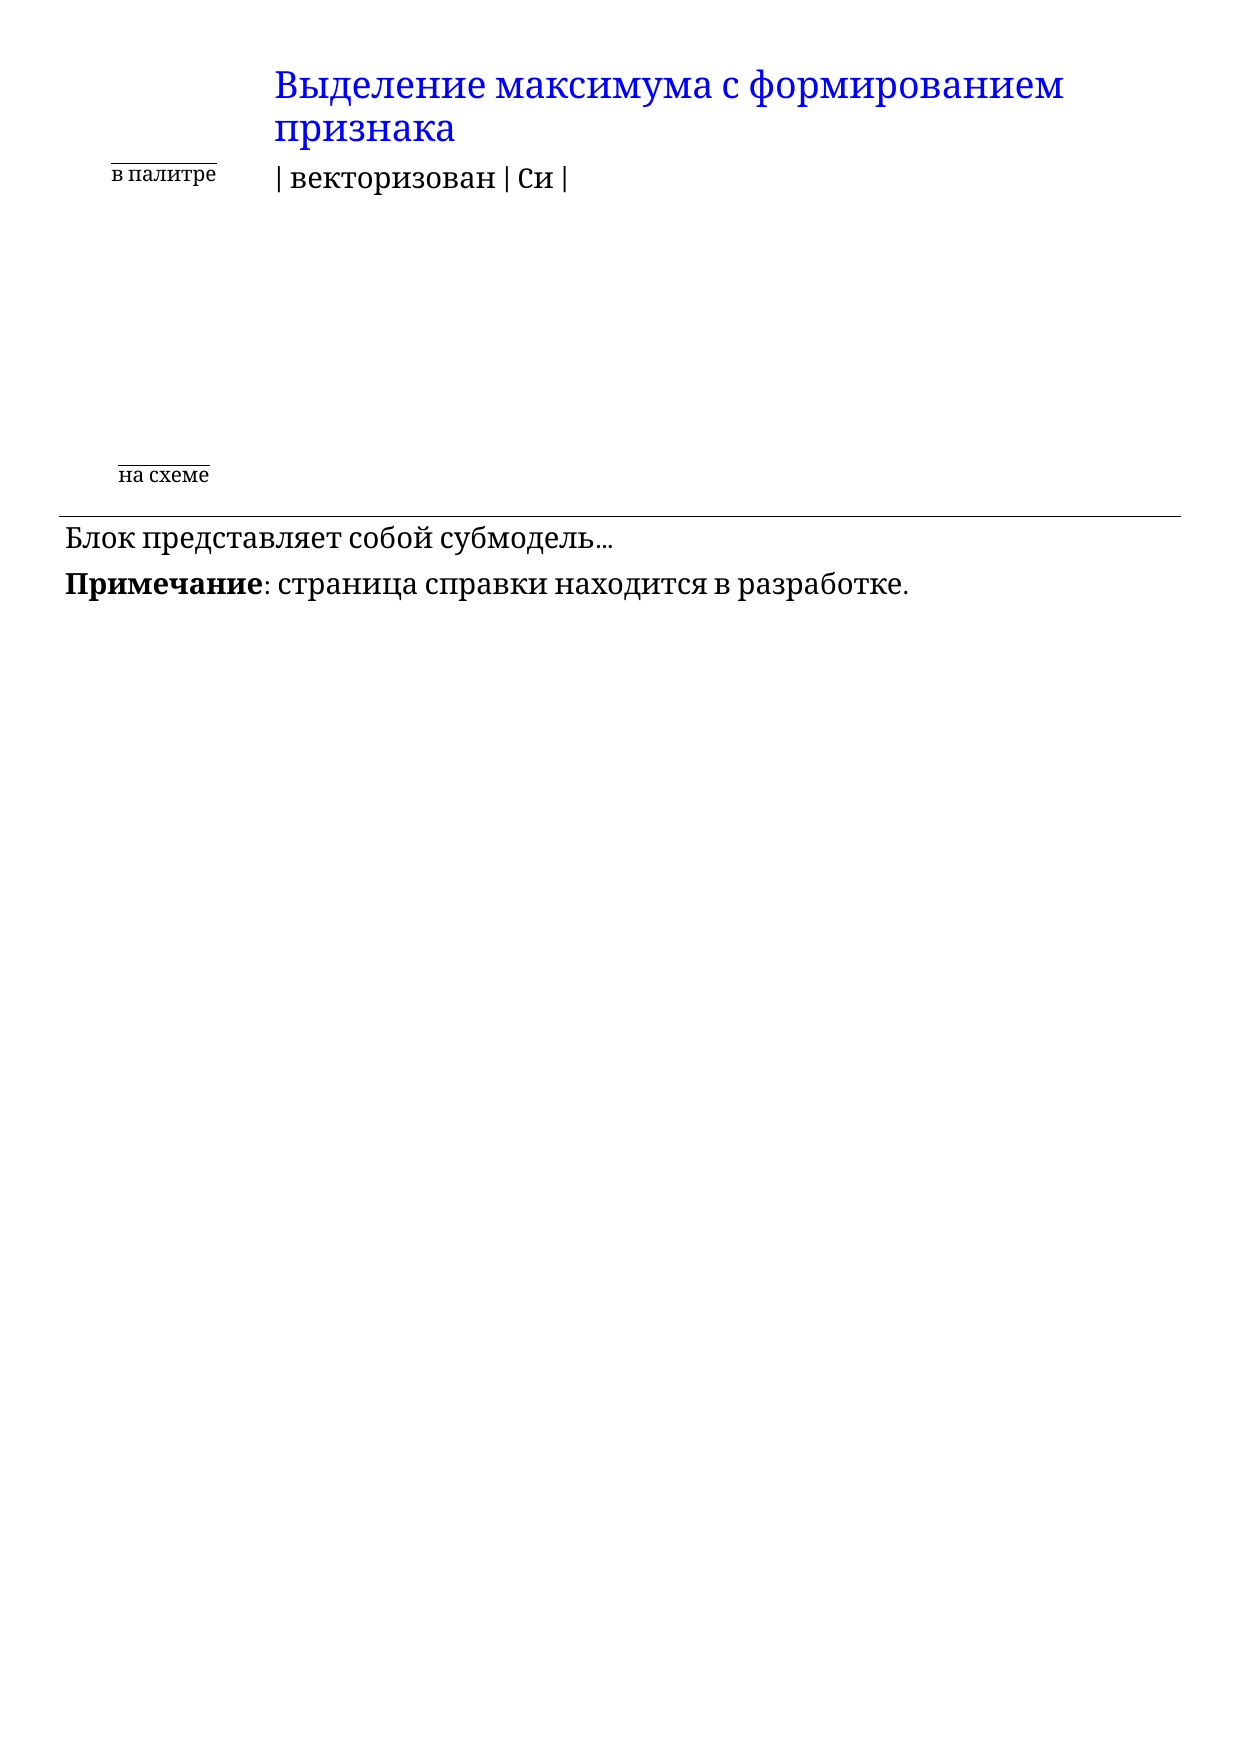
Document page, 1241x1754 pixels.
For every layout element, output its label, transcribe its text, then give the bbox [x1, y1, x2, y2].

table_header [59, 59, 268, 157]
table_header Выделение максимума с формированием признака [269, 59, 1181, 157]
table_cell на схеме [59, 459, 268, 516]
table_cell Блок представляет собой субмодель... Примечание: страница справки находится в разработке. [59, 517, 1181, 619]
table_cell [269, 459, 1181, 516]
table_cell | векторизован | Cи | [269, 157, 1181, 214]
table_cell [59, 214, 268, 458]
table_cell [269, 214, 1181, 458]
table_cell в палитре [59, 157, 268, 214]
